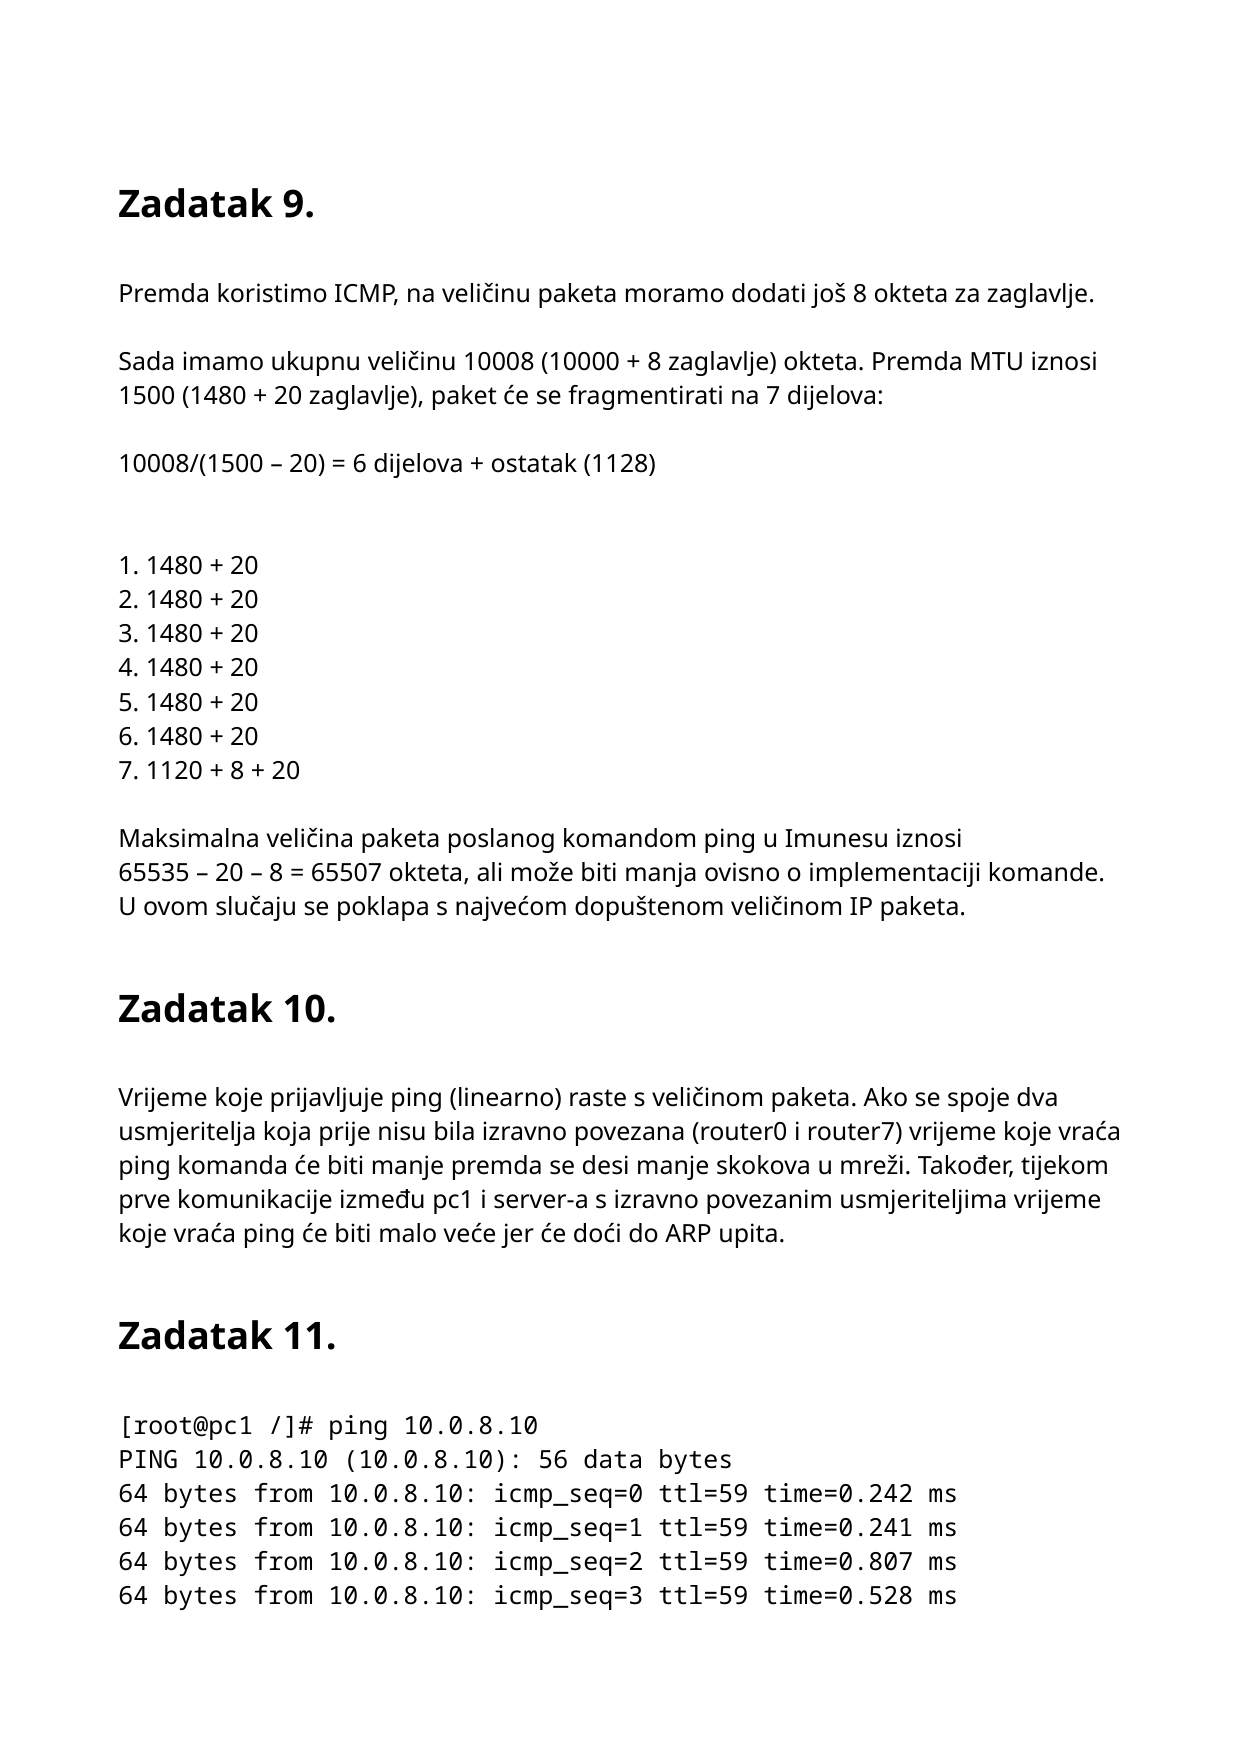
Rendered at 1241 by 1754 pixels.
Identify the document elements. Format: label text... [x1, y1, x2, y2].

text [root@pc1 /]# ping 10.0.8.10 [118, 1407, 1122, 1442]
text 64 bytes from 10.0.8.10: icmp_seq=1 ttl=59 time=0.241 ms [118, 1510, 1122, 1544]
text Maksimalna veličina paketa poslanog komandom ping u Imunesu iznosi 65535 – 20 – 8 = 65507 okteta, ali može biti manja ovisno o implementaciji komande. U ovom slučaju se poklapa s najvećom dopuštenom veličinom IP paketa. [118, 820, 1122, 923]
subtitle Zadatak 11. [118, 1309, 1122, 1361]
subtitle Zadatak 10. [118, 982, 1122, 1033]
text 10008/(1500 – 20) = 6 dijelova + ostatak (1128) [118, 446, 1122, 480]
text 4. 1480 + 20 [118, 650, 1122, 684]
text 64 bytes from 10.0.8.10: icmp_seq=2 ttl=59 time=0.807 ms [118, 1544, 1122, 1578]
text Vrijeme koje prijavljuje ping (linearno) raste s veličinom paketa. Ako se spoje dva usmjeritelja koja prije nisu bila izravno povezana (router0 i router7) vrijeme koje vraća ping komanda će biti manje premda se desi manje skokova u mreži. Također, tijekom prve komunikacije između pc1 i server-a s izravno povezanim usmjeriteljima vrijeme koje vraća ping će biti malo veće jer će doći do ARP upita. [118, 1080, 1122, 1250]
text PING 10.0.8.10 (10.0.8.10): 56 data bytes [118, 1442, 1122, 1476]
text 7. 1120 + 8 + 20 [118, 752, 1122, 786]
text 64 bytes from 10.0.8.10: icmp_seq=3 ttl=59 time=0.528 ms [118, 1578, 1122, 1612]
text Premda koristimo ICMP, na veličinu paketa moramo dodati još 8 okteta za zaglavlje. [118, 275, 1122, 309]
text 1. 1480 + 20 [118, 548, 1122, 582]
text 3. 1480 + 20 [118, 616, 1122, 650]
text 64 bytes from 10.0.8.10: icmp_seq=0 ttl=59 time=0.242 ms [118, 1476, 1122, 1510]
text 5. 1480 + 20 [118, 684, 1122, 718]
subtitle Zadatak 9. [118, 177, 1122, 229]
text 6. 1480 + 20 [118, 718, 1122, 752]
text Sada imamo ukupnu veličinu 10008 (10000 + 8 zaglavlje) okteta. Premda MTU iznosi 1500 (1480 + 20 zaglavlje), paket će se fragmentirati na 7 dijelova: [118, 343, 1122, 412]
text 2. 1480 + 20 [118, 582, 1122, 616]
